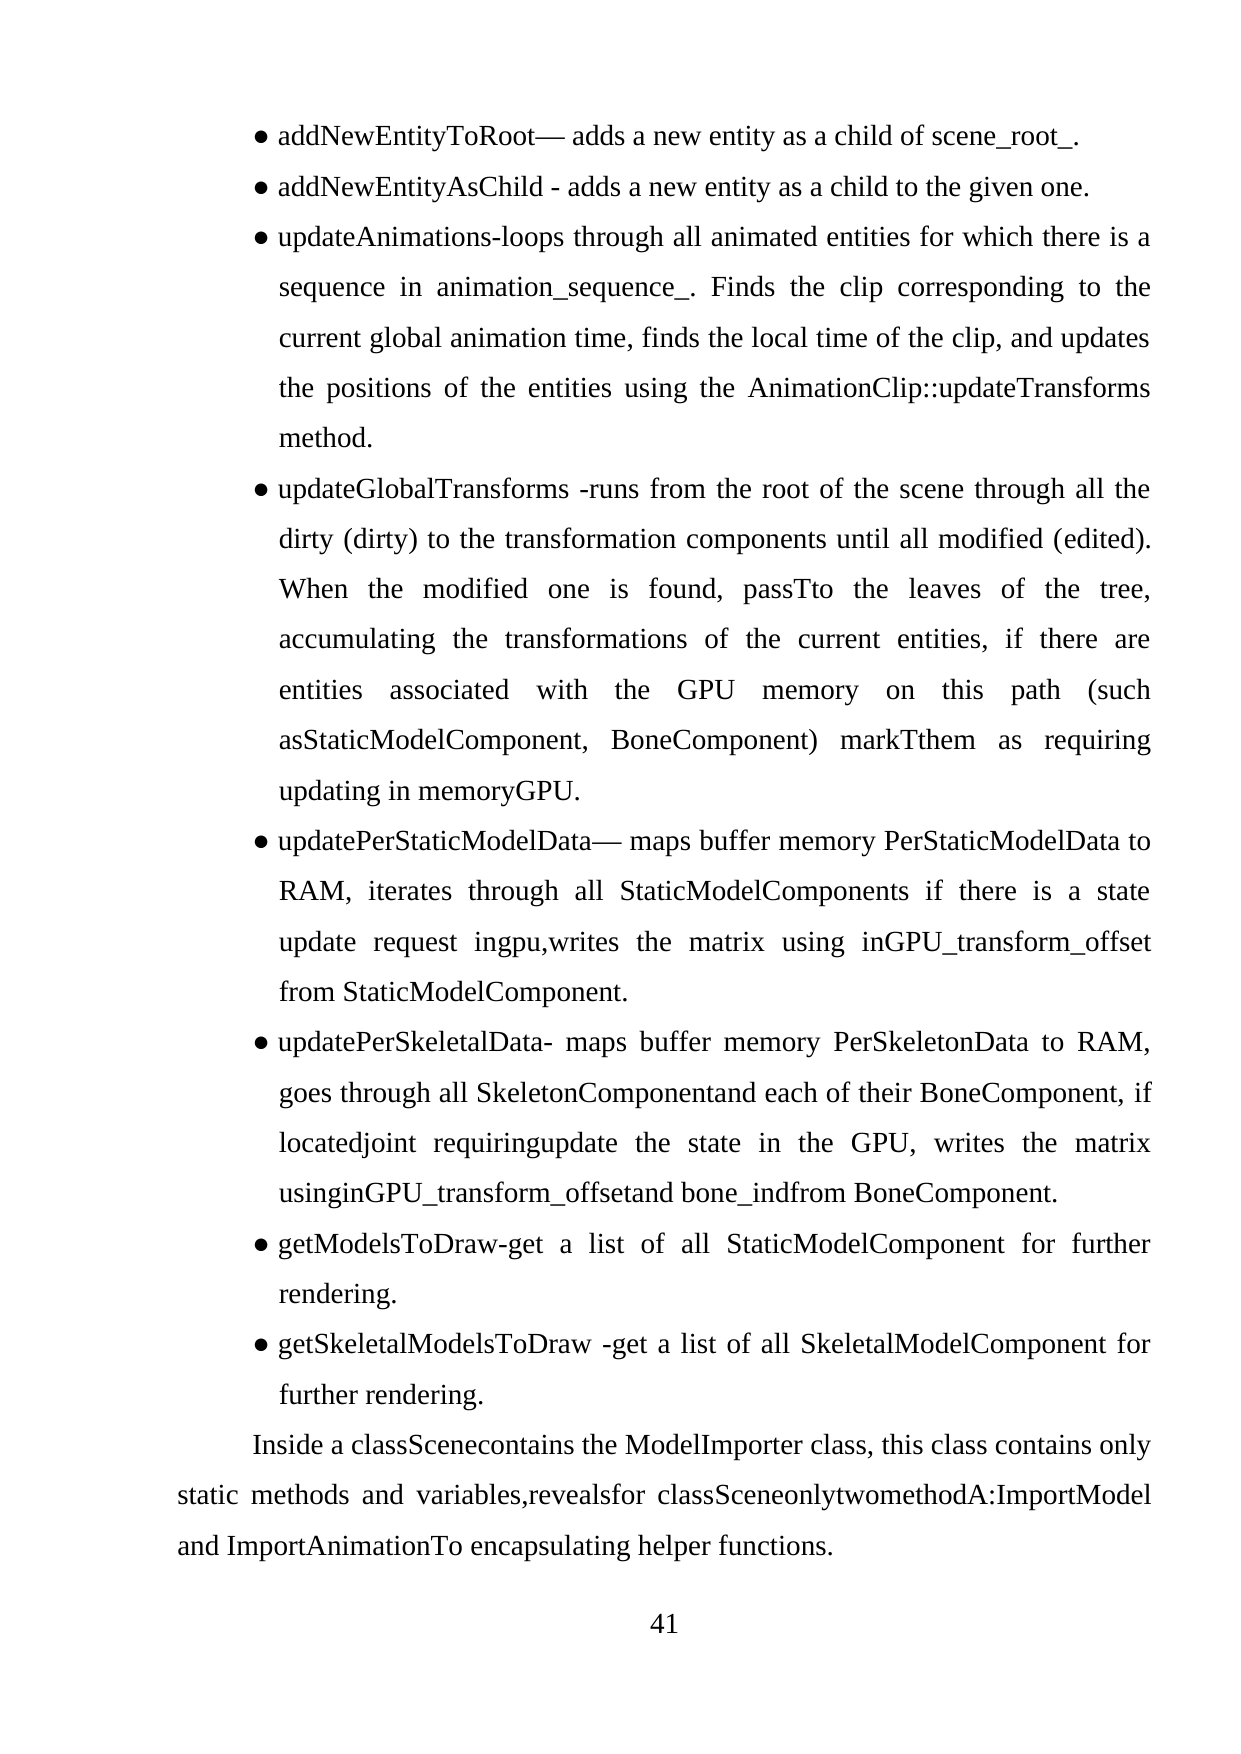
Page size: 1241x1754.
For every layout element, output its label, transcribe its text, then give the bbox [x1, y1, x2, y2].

text Inside a classScenecontains the ModelImporter class, this class contains only static methods and variables,revealsfor classSceneonlytwomethodA:ImportModel and ImportAnimationTo encapsulating helper functions. [177, 1427, 1152, 1561]
list addNewEntityToRoot— adds a new entity as a child of scene_root_. [252, 118, 1152, 152]
list getModelsToDraw-get a list of all StaticModelComponent for further rendering. [252, 1226, 1152, 1309]
list updateGlobalTransforms -runs from the root of the scene through all the dirty (dirty) to the transformation components until all modified (edited). When the modified one is found, passTto the leaves of the tree, accumulating the transformations of the current entities, if there are entities associated with the GPU memory on this path (such asStaticModelComponent, BoneComponent) markTthem as requiring updating in memoryGPU. [252, 471, 1152, 806]
list updatePerStaticModelData— maps buffer memory PerStaticModelData to RAM, iterates through all StaticModelComponents if there is a state update request ingpu,writes the matrix using inGPU_transform_offset from StaticModelComponent. [252, 823, 1152, 1007]
list addNewEntityAsChild - adds a new entity as a child to the given one. [252, 168, 1152, 202]
list updateAnimations-loops through all animated entities for which there is a sequence in animation_sequence_. Finds the clip corresponding to the current global animation time, finds the local time of the clip, and updates the positions of the entities using the AnimationClip::updateTransforms method. [252, 219, 1152, 454]
list updatePerSkeletalData- maps buffer memory PerSkeletonData to RAM, goes through all SkeletonComponentand each of their BoneComponent, if locatedjoint requiringupdate the state in the GPU, writes the matrix usinginGPU_transform_offsetand bone_indfrom BoneComponent. [252, 1024, 1152, 1209]
list getSkeletalModelsToDraw -get a list of all SkeletalModelComponent for further rendering. [252, 1326, 1152, 1410]
